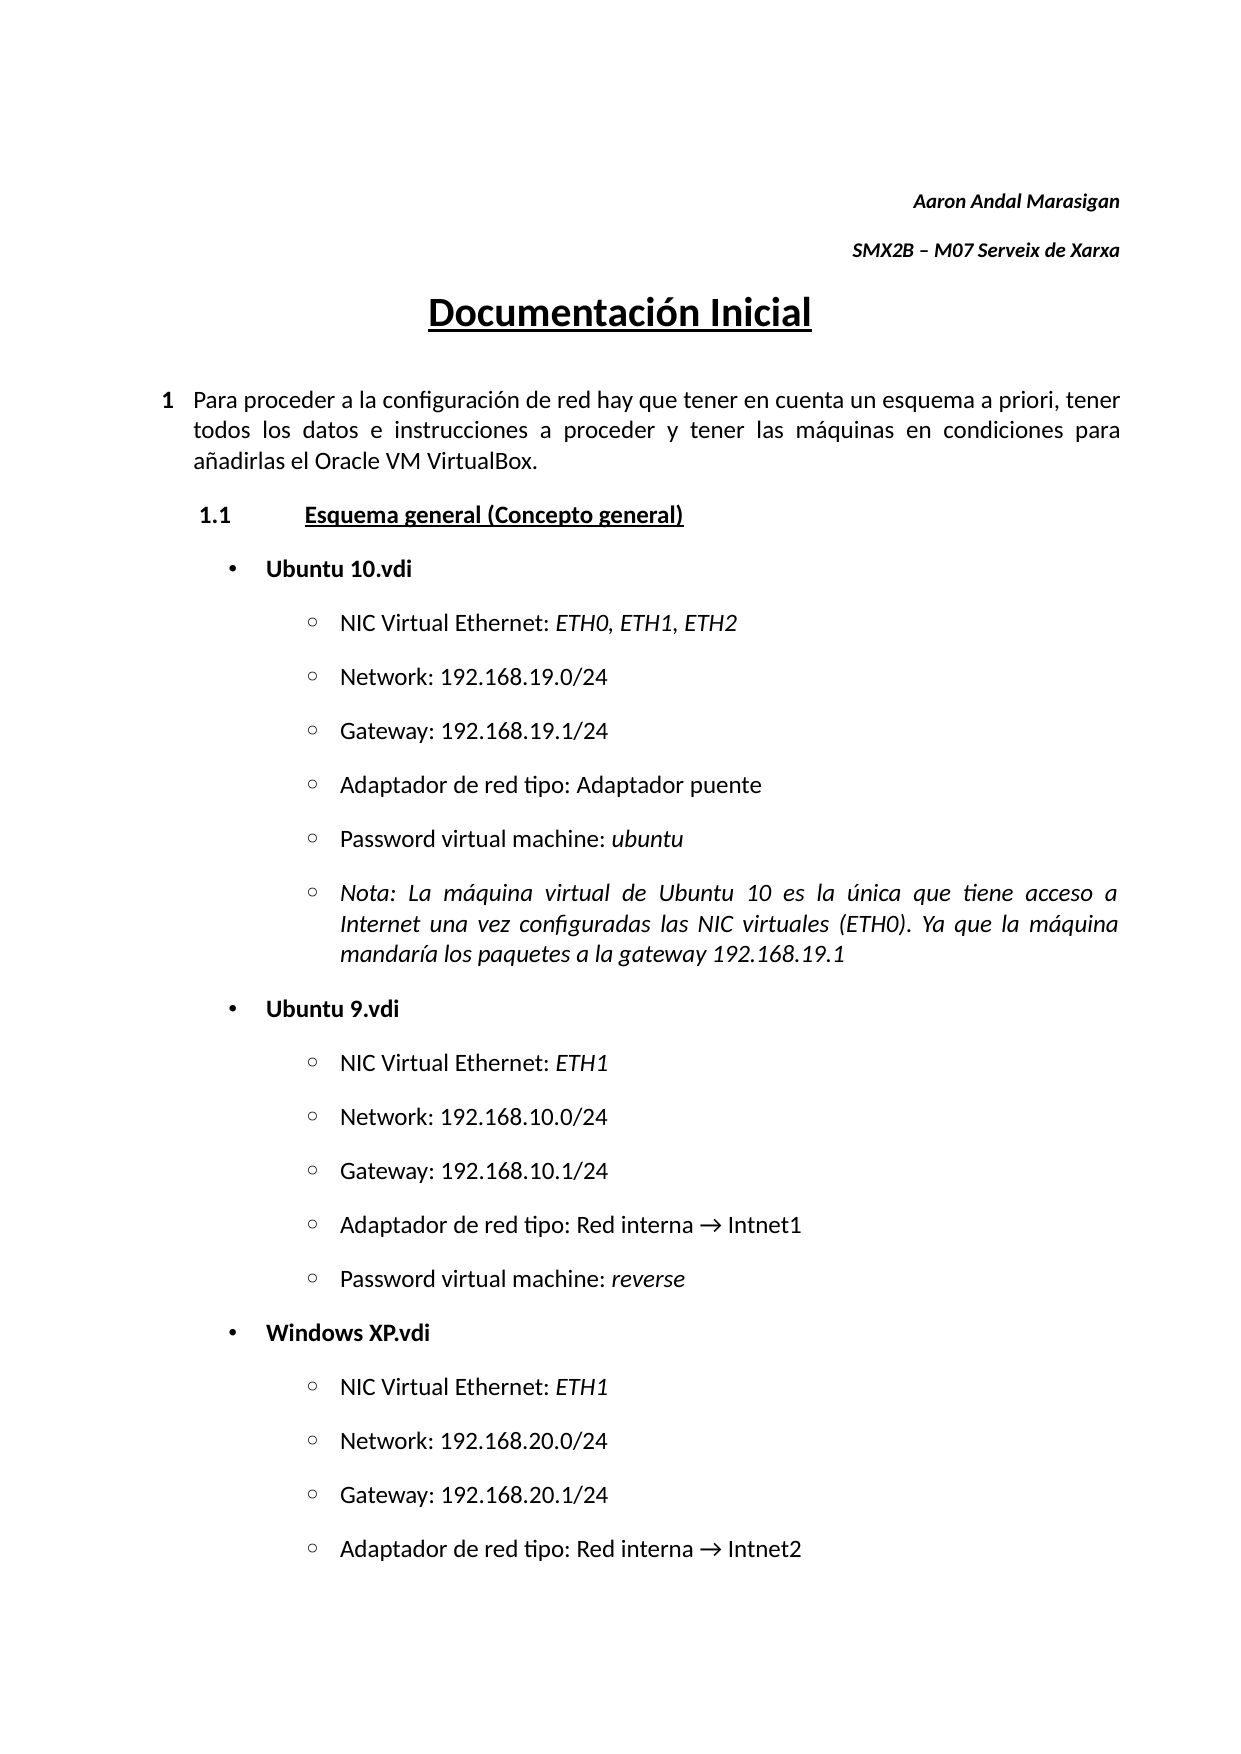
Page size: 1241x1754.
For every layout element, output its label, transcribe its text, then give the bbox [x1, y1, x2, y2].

text Aaron Andal Marasigan [118, 188, 1122, 213]
list Gateway: 192.168.20.1/24 [302, 1479, 1122, 1510]
list Adaptador de red tipo: Red interna → Intnet2 [302, 1533, 1122, 1564]
list Esquema general (Concepto general) [193, 499, 1122, 530]
list Para proceder a la configuración de red hay que tener en cuenta un esquema a priori, tener todos los datos e instrucciones a proceder y tener las máquinas en condiciones para añadirlas el Oracle VM VirtualBox. [156, 384, 1122, 476]
list Network: 192.168.19.0/24 [302, 661, 1122, 692]
list Gateway: 192.168.10.1/24 [302, 1155, 1122, 1185]
text SMX2B – M07 Serveix de Xarxa [118, 237, 1122, 262]
text Documentación Inicial [118, 286, 1122, 337]
list Network: 192.168.10.0/24 [302, 1101, 1122, 1131]
list Gateway: 192.168.19.1/24 [302, 715, 1122, 746]
list Password virtual machine: ubuntu [302, 823, 1122, 854]
list Password virtual machine: reverse [302, 1263, 1122, 1293]
list Network: 192.168.20.0/24 [302, 1425, 1122, 1456]
list Ubuntu 9.vdi [228, 993, 1122, 1023]
list NIC Virtual Ethernet: ETH0, ETH1, ETH2 [302, 607, 1122, 638]
list Adaptador de red tipo: Red interna → Intnet1 [302, 1209, 1122, 1239]
list Ubuntu 10.vdi [228, 553, 1122, 584]
list NIC Virtual Ethernet: ETH1 [302, 1371, 1122, 1402]
list Windows XP.vdi [228, 1317, 1122, 1348]
list Adaptador de red tipo: Adaptador puente [302, 769, 1122, 800]
list Nota: La máquina virtual de Ubuntu 10 es la única que tiene acceso a Internet una vez configuradas las NIC virtuales (ETH0). Ya que la máquina mandaría los paquetes a la gateway 192.168.19.1 [302, 878, 1122, 969]
list NIC Virtual Ethernet: ETH1 [302, 1047, 1122, 1077]
